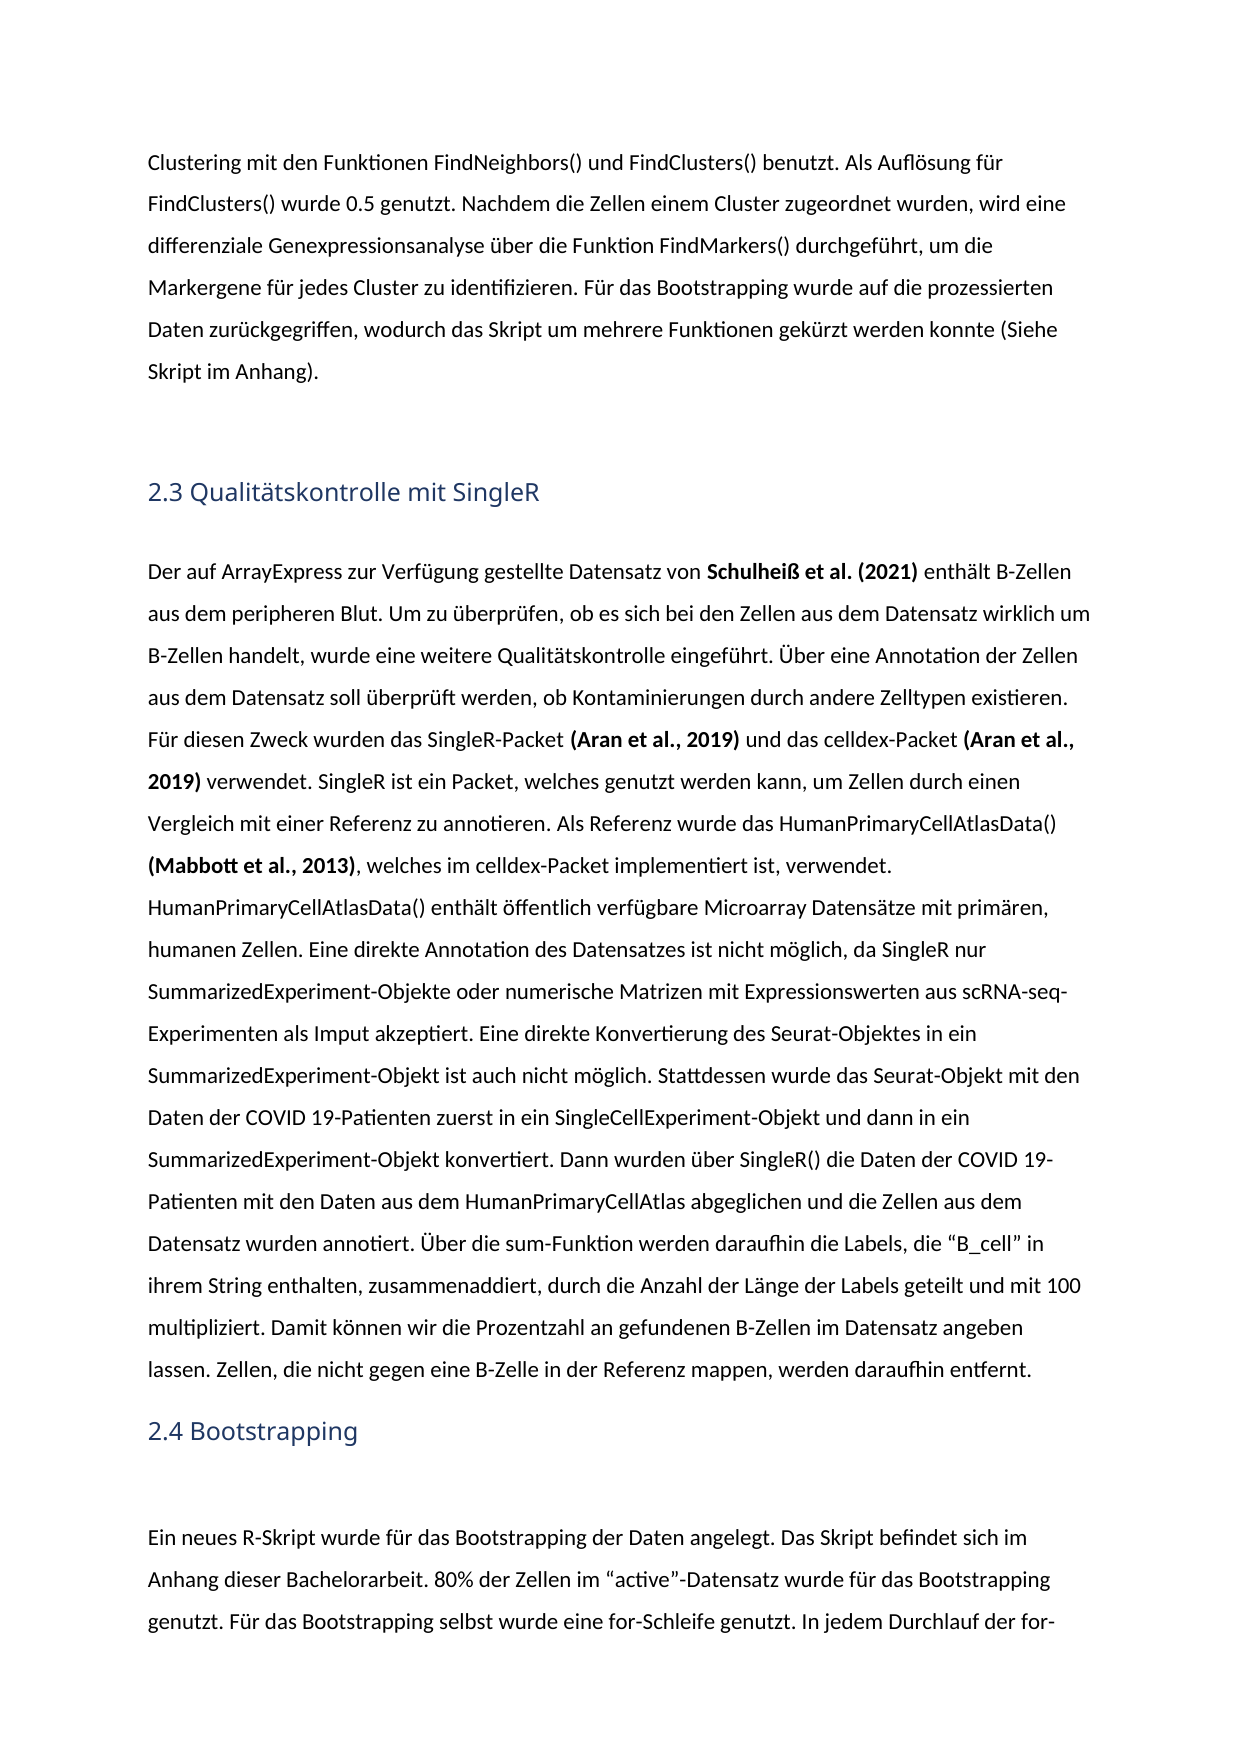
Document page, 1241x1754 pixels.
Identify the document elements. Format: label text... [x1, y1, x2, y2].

text Clustering mit den Funktionen FindNeighbors() und FindClusters() benutzt. Als Auflösung für FindClusters() wurde 0.5 genutzt. Nachdem die Zellen einem Cluster zugeordnet wurden, wird eine differenziale Genexpressionsanalyse über die Funktion FindMarkers() durchgeführt, um die Markergene für jedes Cluster zu identifizieren. Für das Bootstrapping wurde auf die prozessierten Daten zurückgegriffen, wodurch das Skript um mehrere Funktionen gekürzt werden konnte (Siehe Skript im Anhang). [148, 148, 1093, 386]
subtitle 2.3 Qualitätskontrolle mit SingleR [148, 475, 1093, 509]
text Ein neues R-Skript wurde für das Bootstrapping der Daten angelegt. Das Skript befindet sich im Anhang dieser Bachelorarbeit. 80% der Zellen im “active”-Datensatz wurde für das Bootstrapping genutzt. Für das Bootstrapping selbst wurde eine for-Schleife genutzt. In jedem Durchlauf der for- [148, 1523, 1093, 1635]
subtitle 2.4 Bootstrapping [148, 1413, 1093, 1447]
text Der auf ArrayExpress zur Verfügung gestellte Datensatz von Schulheiß et al. (2021) enthält B-Zellen aus dem peripheren Blut. Um zu überprüfen, ob es sich bei den Zellen aus dem Datensatz wirklich um B-Zellen handelt, wurde eine weitere Qualitätskontrolle eingeführt. Über eine Annotation der Zellen aus dem Datensatz soll überprüft werden, ob Kontaminierungen durch andere Zelltypen existieren. Für diesen Zweck wurden das SingleR-Packet (Aran et al., 2019) und das celldex-Packet (Aran et al., 2019) verwendet. SingleR ist ein Packet, welches genutzt werden kann, um Zellen durch einen Vergleich mit einer Referenz zu annotieren. Als Referenz wurde das HumanPrimaryCellAtlasData() (Mabbott et al., 2013), welches im celldex-Packet implementiert ist, verwendet. HumanPrimaryCellAtlasData() enthält öffentlich verfügbare Microarray Datensätze mit primären, humanen Zellen. Eine direkte Annotation des Datensatzes ist nicht möglich, da SingleR nur SummarizedExperiment-Objekte oder numerische Matrizen mit Expressionswerten aus scRNA-seq-Experimenten als Imput akzeptiert. Eine direkte Konvertierung des Seurat-Objektes in ein SummarizedExperiment-Objekt ist auch nicht möglich. Stattdessen wurde das Seurat-Objekt mit den Daten der COVID 19-Patienten zuerst in ein SingleCellExperiment-Objekt und dann in ein SummarizedExperiment-Objekt konvertiert. Dann wurden über SingleR() die Daten der COVID 19-Patienten mit den Daten aus dem HumanPrimaryCellAtlas abgeglichen und die Zellen aus dem Datensatz wurden annotiert. Über die sum-Funktion werden daraufhin die Labels, die “B_cell” in ihrem String enthalten, zusammenaddiert, durch die Anzahl der Länge der Labels geteilt und mit 100 multipliziert. Damit können wir die Prozentzahl an gefundenen B-Zellen im Datensatz angeben lassen. Zellen, die nicht gegen eine B-Zelle in der Referenz mappen, werden daraufhin entfernt. [148, 557, 1093, 1383]
